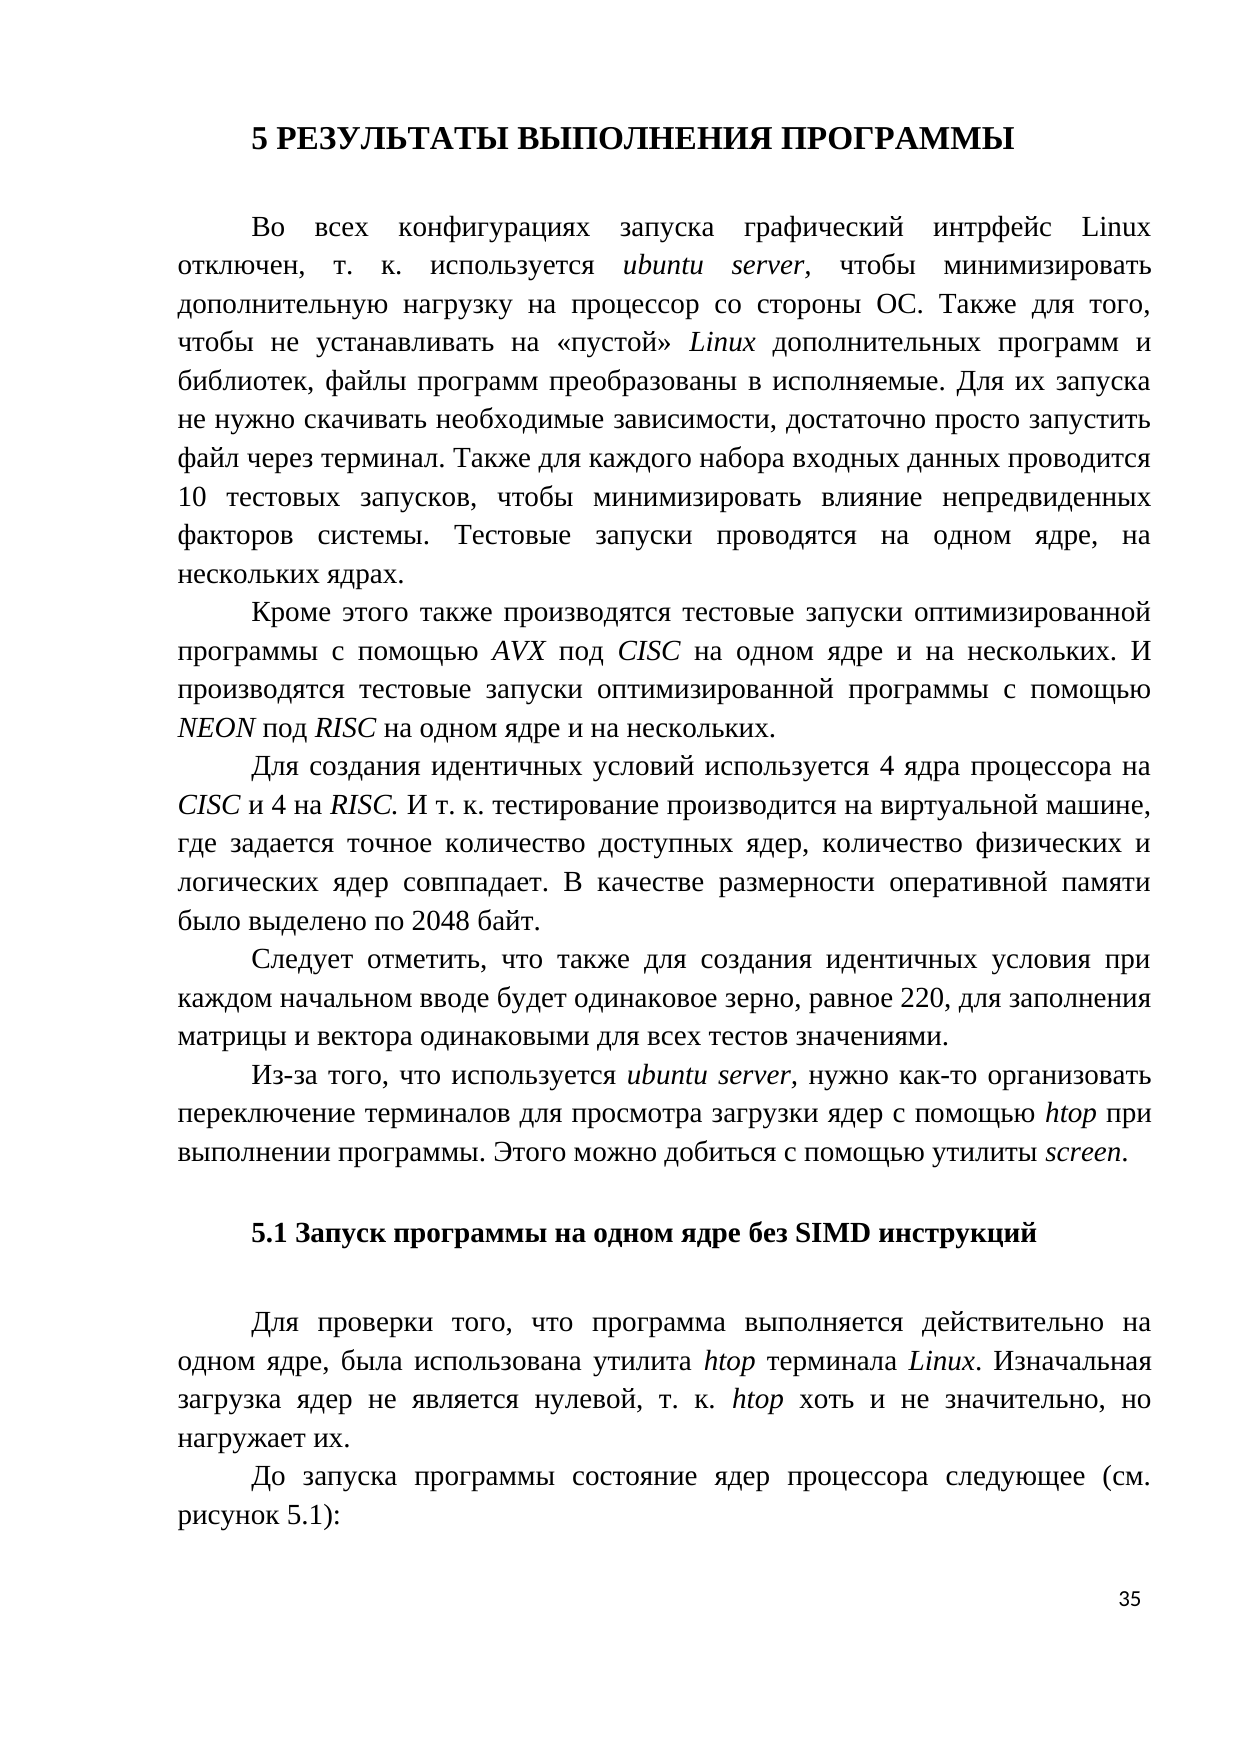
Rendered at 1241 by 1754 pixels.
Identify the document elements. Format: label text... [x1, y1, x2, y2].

text Кроме этого также производятся тестовые запуски оптимизированной программы с помощью AVX под CISC на одном ядре и на нескольких. И производятся тестовые запуски оптимизированной программы с помощью NEON под RISC на одном ядре и на нескольких. [177, 594, 1152, 743]
text Во всех конфигурациях запуска графический интрфейс Linux отключен, т. к. используется ubuntu server, чтобы минимизировать дополнительную нагрузку на процессор со стороны OC. Также для того, чтобы не устанавливать на «пустой» Linux дополнительных программ и библиотек, файлы программ преобразованы в исполняемые. Для их запуска не нужно скачивать необходимые зависимости, достаточно просто запустить файл через терминал. Также для каждого набора входных данных проводится 10 тестовых запусков, чтобы минимизировать влияние непредвиденных факторов системы. Тестовые запуски проводятся на одном ядре, на нескольких ядрах. [177, 209, 1152, 589]
text До запуска программы состояние ядер процессора следующее (см. рисунок 5.1): [177, 1458, 1152, 1530]
text Из-за того, что используется ubuntu server, нужно как-то организовать переключение терминалов для просмотра загрузки ядер с помощью htop при выполнении программы. Этого можно добиться с помощью утилиты screen. [177, 1057, 1152, 1167]
text Для проверки того, что программа выполняется действительно на одном ядре, была использована утилита htop терминала Linux. Изначальная загрузка ядер не является нулевой, т. к. htop хоть и не значительно, но нагружает их. [177, 1304, 1152, 1453]
text Следует отметить, что также для создания идентичных условия при каждом начальном вводе будет одинаковое зерно, равное 220, для заполнения матрицы и вектора одинаковыми для всех тестов значениями. [177, 941, 1152, 1052]
subtitle 5.1 Запуск программы на одном ядре без SIMD инструкций [177, 1215, 1152, 1249]
subtitle 5 РЕЗУЛЬТАТЫ ВЫПОЛНЕНИЯ ПРОГРАММЫ [177, 118, 1152, 156]
text Для создания идентичных условий используется 4 ядра процессора на CISC и 4 на RISC. И т. к. тестирование производится на виртуальной машине, где задается точное количество доступных ядер, количество физических и логических ядер совппадает. В качестве размерности оперативной памяти было выделено по 2048 байт. [177, 748, 1152, 936]
